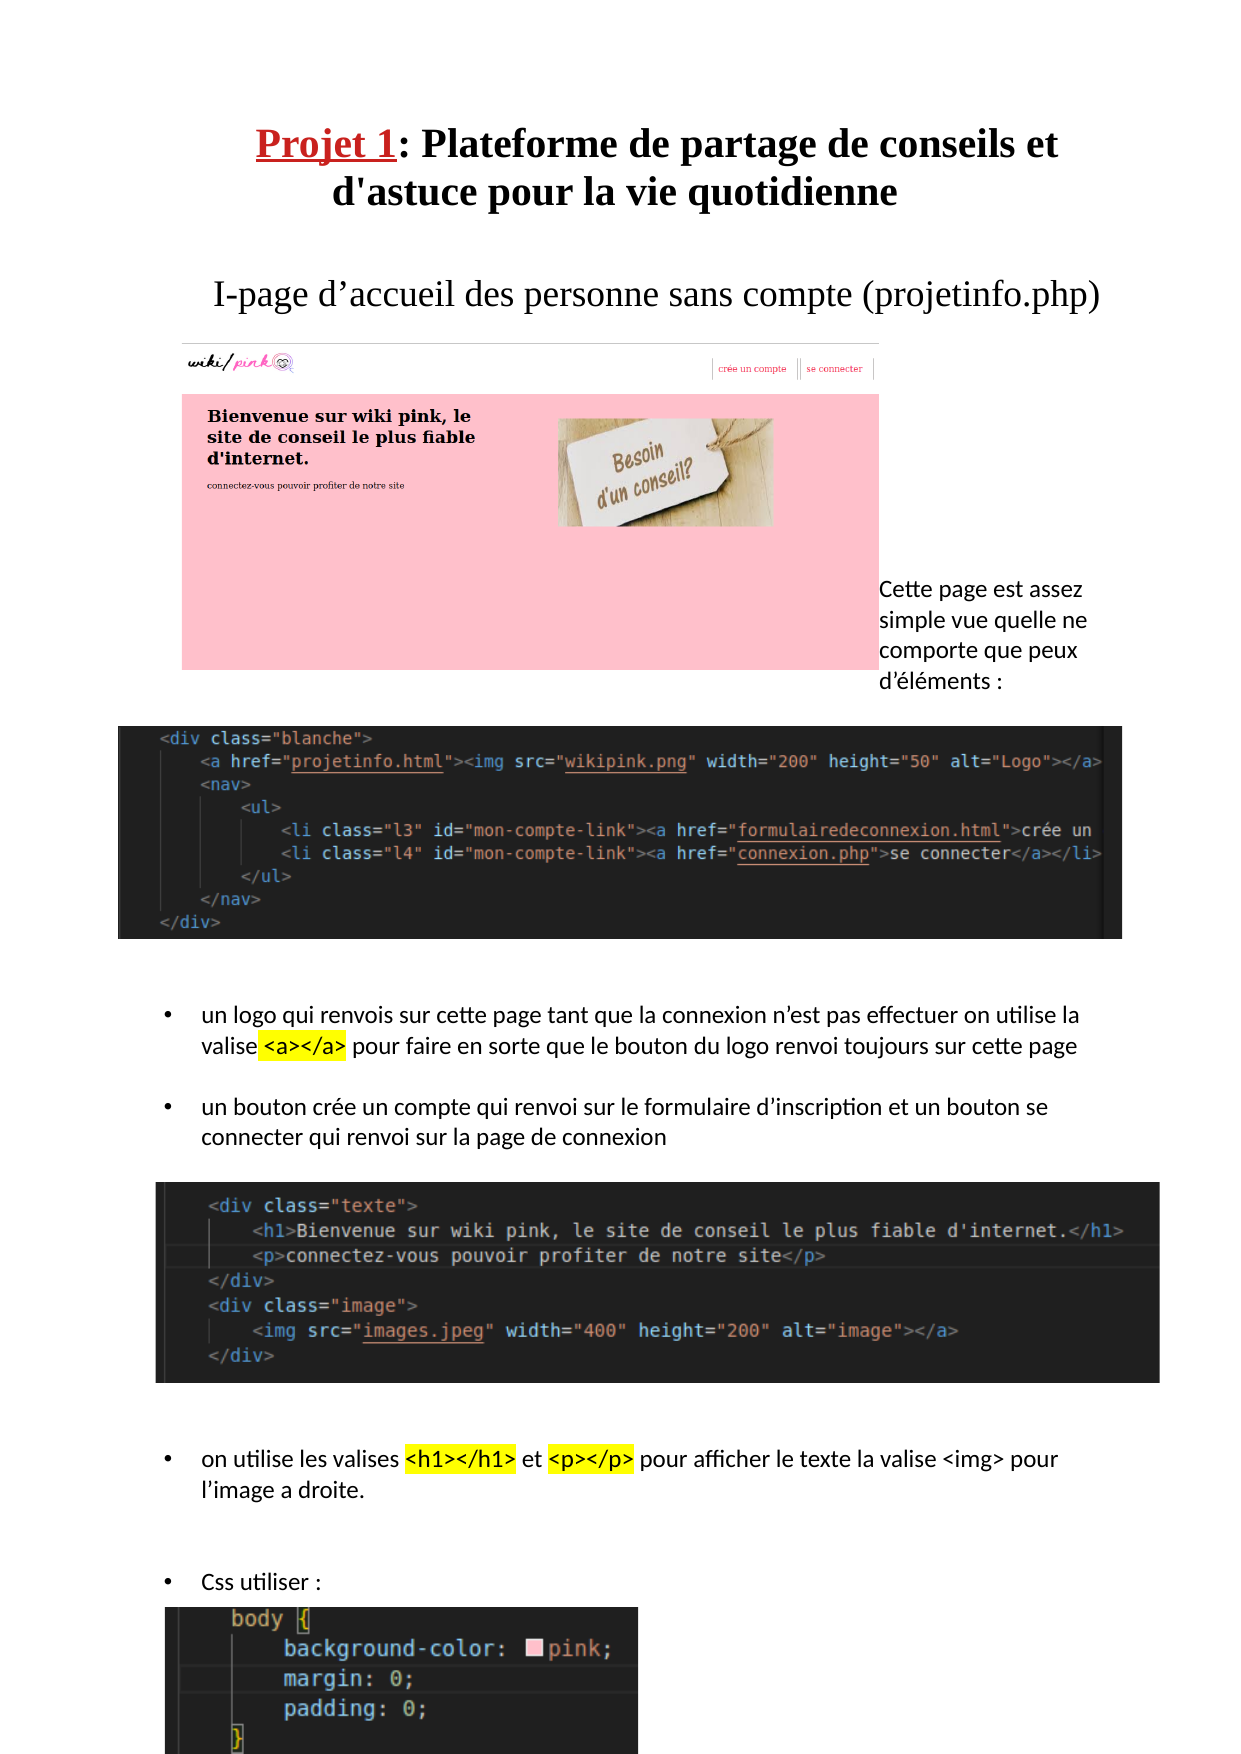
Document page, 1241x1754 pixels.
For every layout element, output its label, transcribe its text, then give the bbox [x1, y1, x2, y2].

picture [118, 726, 1123, 939]
list on utilise les valises <h1></h1> et <p></p> pour afficher le texte la valise <img> pour l’image a droite. [163, 1444, 1122, 1505]
picture [155, 1182, 1160, 1383]
text Projet 1: Plateforme de partage de conseils et d'astuce pour la vie quotidienne [118, 118, 1122, 214]
text Cette page est assez simple vue quelle ne comporte que peux d’éléments : [118, 573, 1122, 695]
text I-page d’accueil des personne sans compte (projetinfo.php) [118, 271, 1122, 314]
list un logo qui renvois sur cette page tant que la connexion n’est pas effectuer on utilise la valise <a></a> pour faire en sorte que le bouton du logo renvoi toujours sur cette page [163, 999, 1122, 1061]
list un bouton crée un compte qui renvoi sur le formulaire d’inscription et un bouton se connecter qui renvoi sur la page de connexion [163, 1091, 1122, 1152]
picture [164, 1607, 639, 1754]
picture [181, 343, 879, 670]
list Css utiliser : [163, 1566, 1122, 1596]
